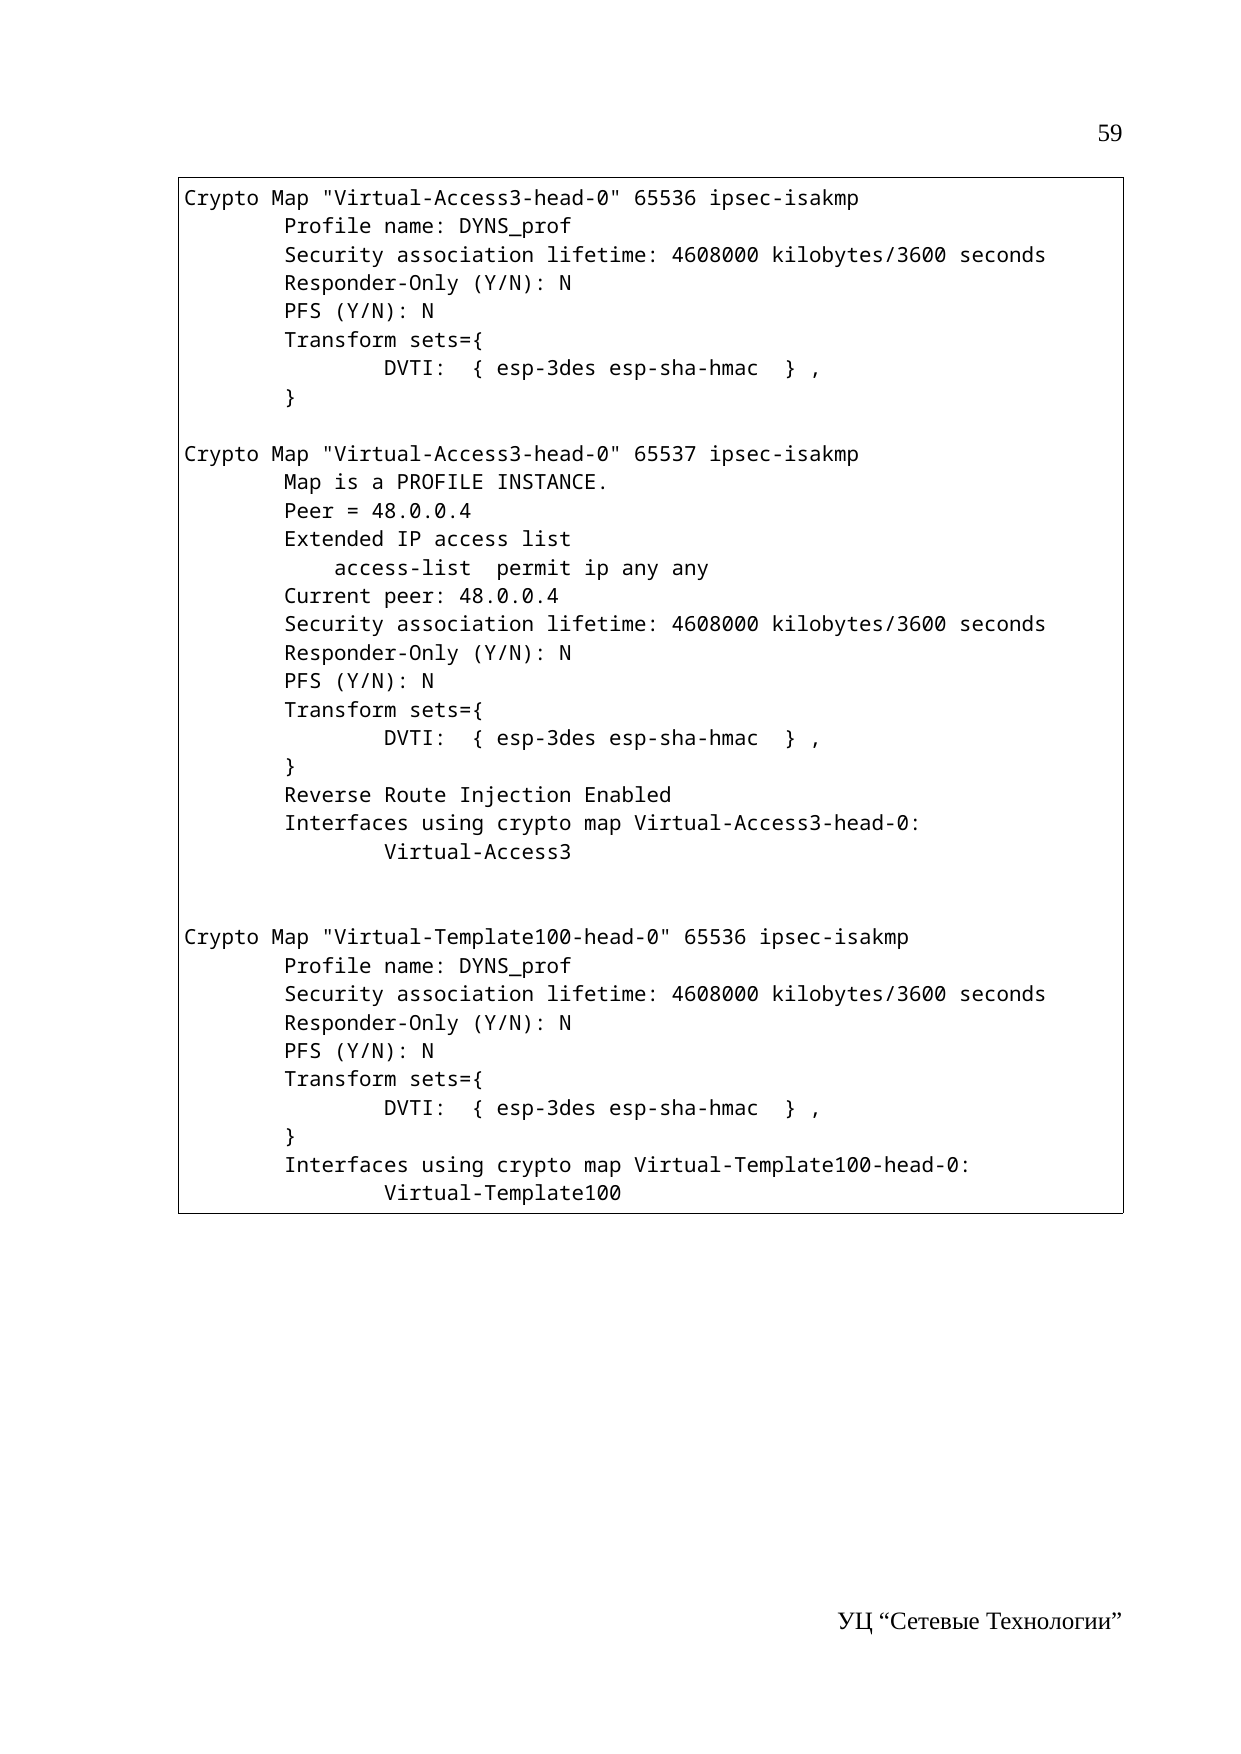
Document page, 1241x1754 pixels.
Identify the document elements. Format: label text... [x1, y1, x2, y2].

table_header Crypto Map "Virtual-Access3-head-0" 65536 ipsec-isakmp Profile name: DYNS_prof Security association lifetime: 4608000 kilobytes/3600 seconds Responder-Only (Y/N): N PFS (Y/N): N Transform sets={ DVTI: { esp-3des esp-sha-hmac } , } Crypto Map "Virtual-Access3-head-0" 65537 ipsec-isakmp Map is a PROFILE INSTANCE. Peer = 48.0.0.4 Extended IP access list access-list permit ip any any Current peer: 48.0.0.4 Security association lifetime: 4608000 kilobytes/3600 seconds Responder-Only (Y/N): N PFS (Y/N): N Transform sets={ DVTI: { esp-3des esp-sha-hmac } , } Reverse Route Injection Enabled Interfaces using crypto map Virtual-Access3-head-0: Virtual-Access3 Crypto Map "Virtual-Template100-head-0" 65536 ipsec-isakmp Profile name: DYNS_prof Security association lifetime: 4608000 kilobytes/3600 seconds Responder-Only (Y/N): N PFS (Y/N): N Transform sets={ DVTI: { esp-3des esp-sha-hmac } , } Interfaces using crypto map Virtual-Template100-head-0: Virtual-Template100 [179, 178, 1123, 1212]
